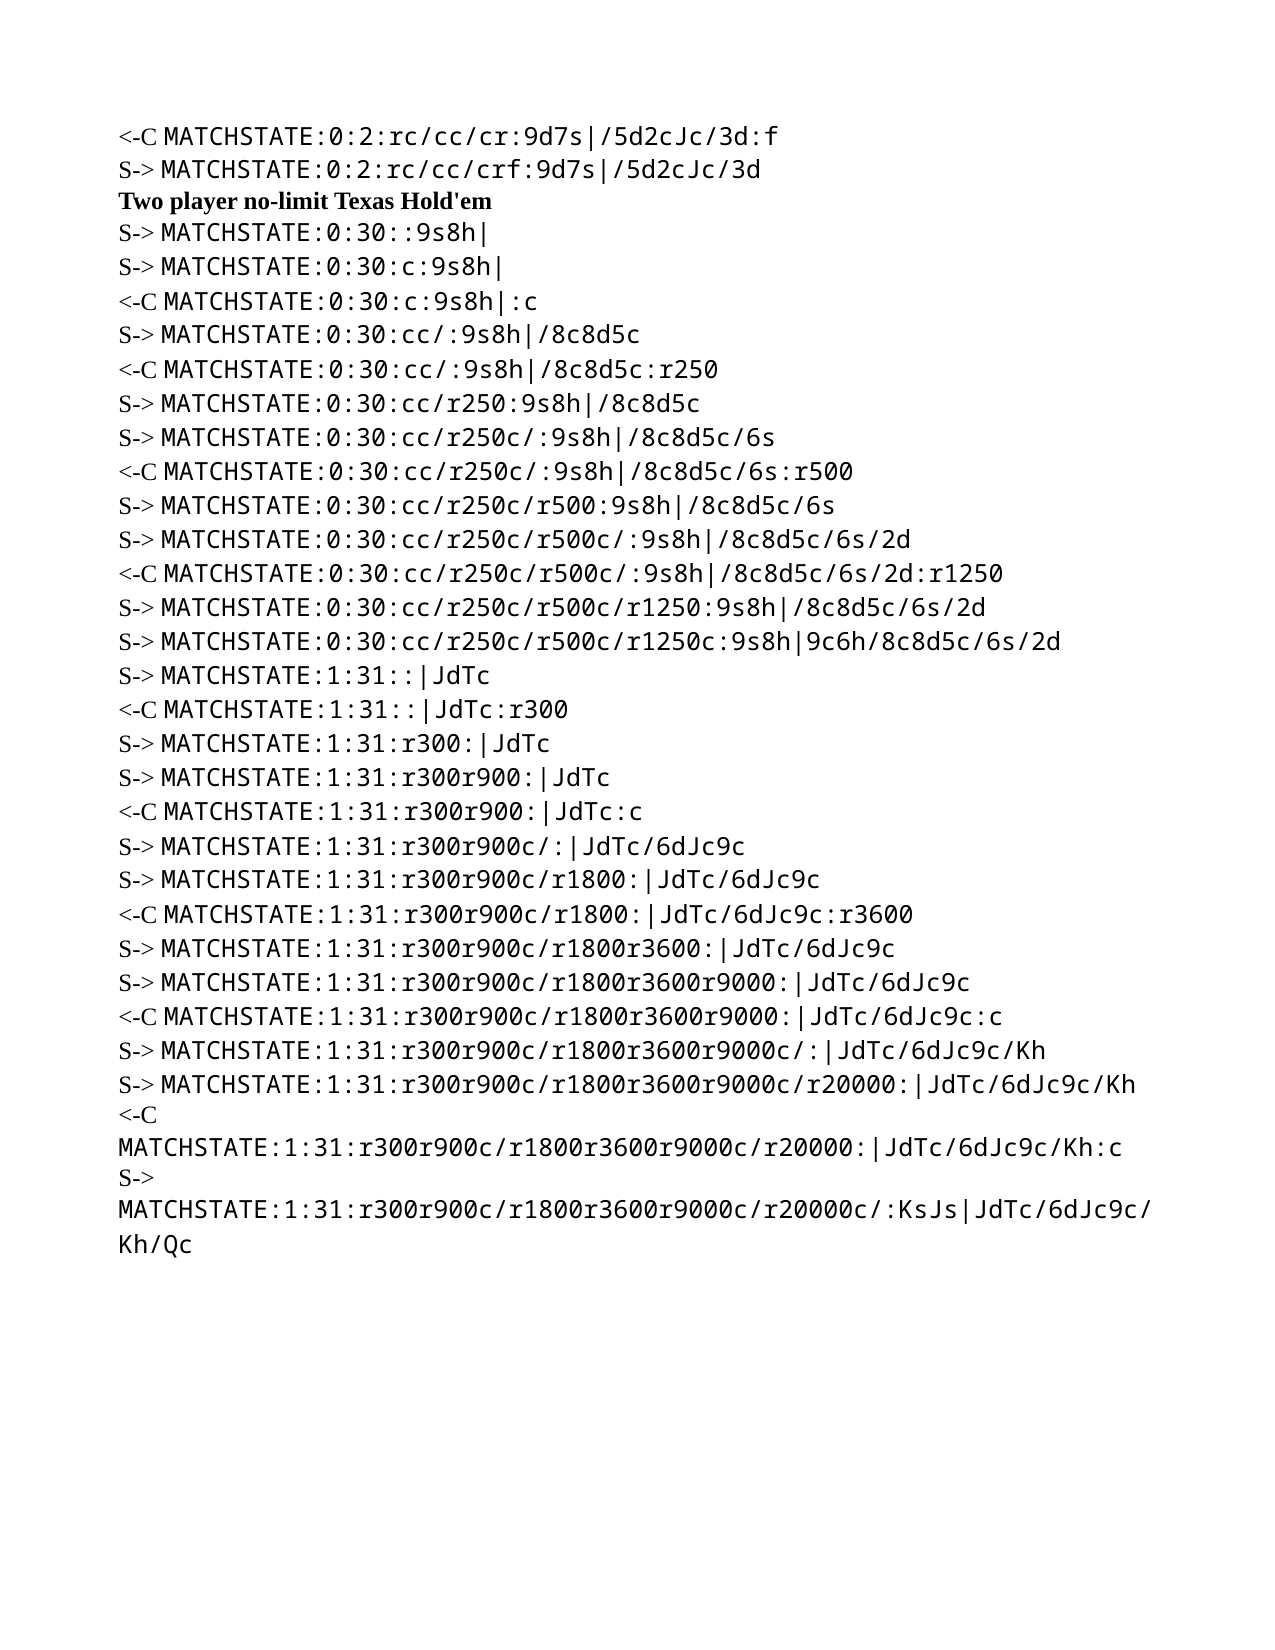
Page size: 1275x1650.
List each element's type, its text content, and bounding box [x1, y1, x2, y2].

text S-> MATCHSTATE:0:30:cc/r250c/r500c/r1250:9s8h|/8c8d5c/6s/2d [118, 590, 1157, 624]
text S-> MATCHSTATE:0:30:cc/r250c/:9s8h|/8c8d5c/6s [118, 419, 1157, 453]
text S-> MATCHSTATE:0:30:cc/:9s8h|/8c8d5c [118, 317, 1157, 351]
text S-> MATCHSTATE:1:31:r300r900c/r1800r3600:|JdTc/6dJc9c [118, 930, 1157, 964]
text S-> MATCHSTATE:1:31:r300r900c/r1800r3600r9000c/r20000:|JdTc/6dJc9c/Kh [118, 1067, 1157, 1101]
text <-C MATCHSTATE:1:31:r300r900:|JdTc:c [118, 794, 1157, 828]
text S-> MATCHSTATE:1:31::|JdTc [118, 658, 1157, 692]
text S-> MATCHSTATE:0:30:cc/r250c/r500c/r1250c:9s8h|9c6h/8c8d5c/6s/2d [118, 624, 1157, 658]
text S-> MATCHSTATE:1:31:r300r900:|JdTc [118, 760, 1157, 794]
text S-> MATCHSTATE:0:30:cc/r250:9s8h|/8c8d5c [118, 385, 1157, 419]
text S-> MATCHSTATE:0:30::9s8h| [118, 215, 1157, 249]
text S-> MATCHSTATE:0:30:cc/r250c/r500c/:9s8h|/8c8d5c/6s/2d [118, 522, 1157, 556]
text <-C MATCHSTATE:1:31:r300r900c/r1800r3600r9000c/r20000:|JdTc/6dJc9c/Kh:c [118, 1101, 1157, 1163]
text <-C MATCHSTATE:1:31:r300r900c/r1800r3600r9000:|JdTc/6dJc9c:c [118, 998, 1157, 1032]
text S-> MATCHSTATE:1:31:r300:|JdTc [118, 726, 1157, 760]
text S-> MATCHSTATE:0:30:c:9s8h| [118, 249, 1157, 283]
text Two player no-limit Texas Hold'em [118, 186, 1157, 215]
text S-> MATCHSTATE:1:31:r300r900c/r1800:|JdTc/6dJc9c [118, 862, 1157, 896]
text S-> MATCHSTATE:1:31:r300r900c/r1800r3600r9000c/r20000c/:KsJs|JdTc/6dJc9c/Kh/Qc [118, 1163, 1157, 1260]
text <-C MATCHSTATE:0:30:c:9s8h|:c [118, 283, 1157, 317]
text S-> MATCHSTATE:0:30:cc/r250c/r500:9s8h|/8c8d5c/6s [118, 487, 1157, 522]
text S-> MATCHSTATE:1:31:r300r900c/:|JdTc/6dJc9c [118, 828, 1157, 862]
text S-> MATCHSTATE:1:31:r300r900c/r1800r3600r9000c/:|JdTc/6dJc9c/Kh [118, 1032, 1157, 1067]
text <-C MATCHSTATE:0:30:cc/r250c/r500c/:9s8h|/8c8d5c/6s/2d:r1250 [118, 556, 1157, 590]
text <-C MATCHSTATE:1:31::|JdTc:r300 [118, 692, 1157, 726]
text <-C MATCHSTATE:0:30:cc/r250c/:9s8h|/8c8d5c/6s:r500 [118, 453, 1157, 487]
text <-C MATCHSTATE:1:31:r300r900c/r1800:|JdTc/6dJc9c:r3600 [118, 896, 1157, 930]
text S-> MATCHSTATE:1:31:r300r900c/r1800r3600r9000:|JdTc/6dJc9c [118, 964, 1157, 998]
text <-C MATCHSTATE:0:30:cc/:9s8h|/8c8d5c:r250 [118, 351, 1157, 385]
text <-C MATCHSTATE:0:2:rc/cc/cr:9d7s|/5d2cJc/3d:f [118, 118, 1157, 152]
text S-> MATCHSTATE:0:2:rc/cc/crf:9d7s|/5d2cJc/3d [118, 152, 1157, 186]
